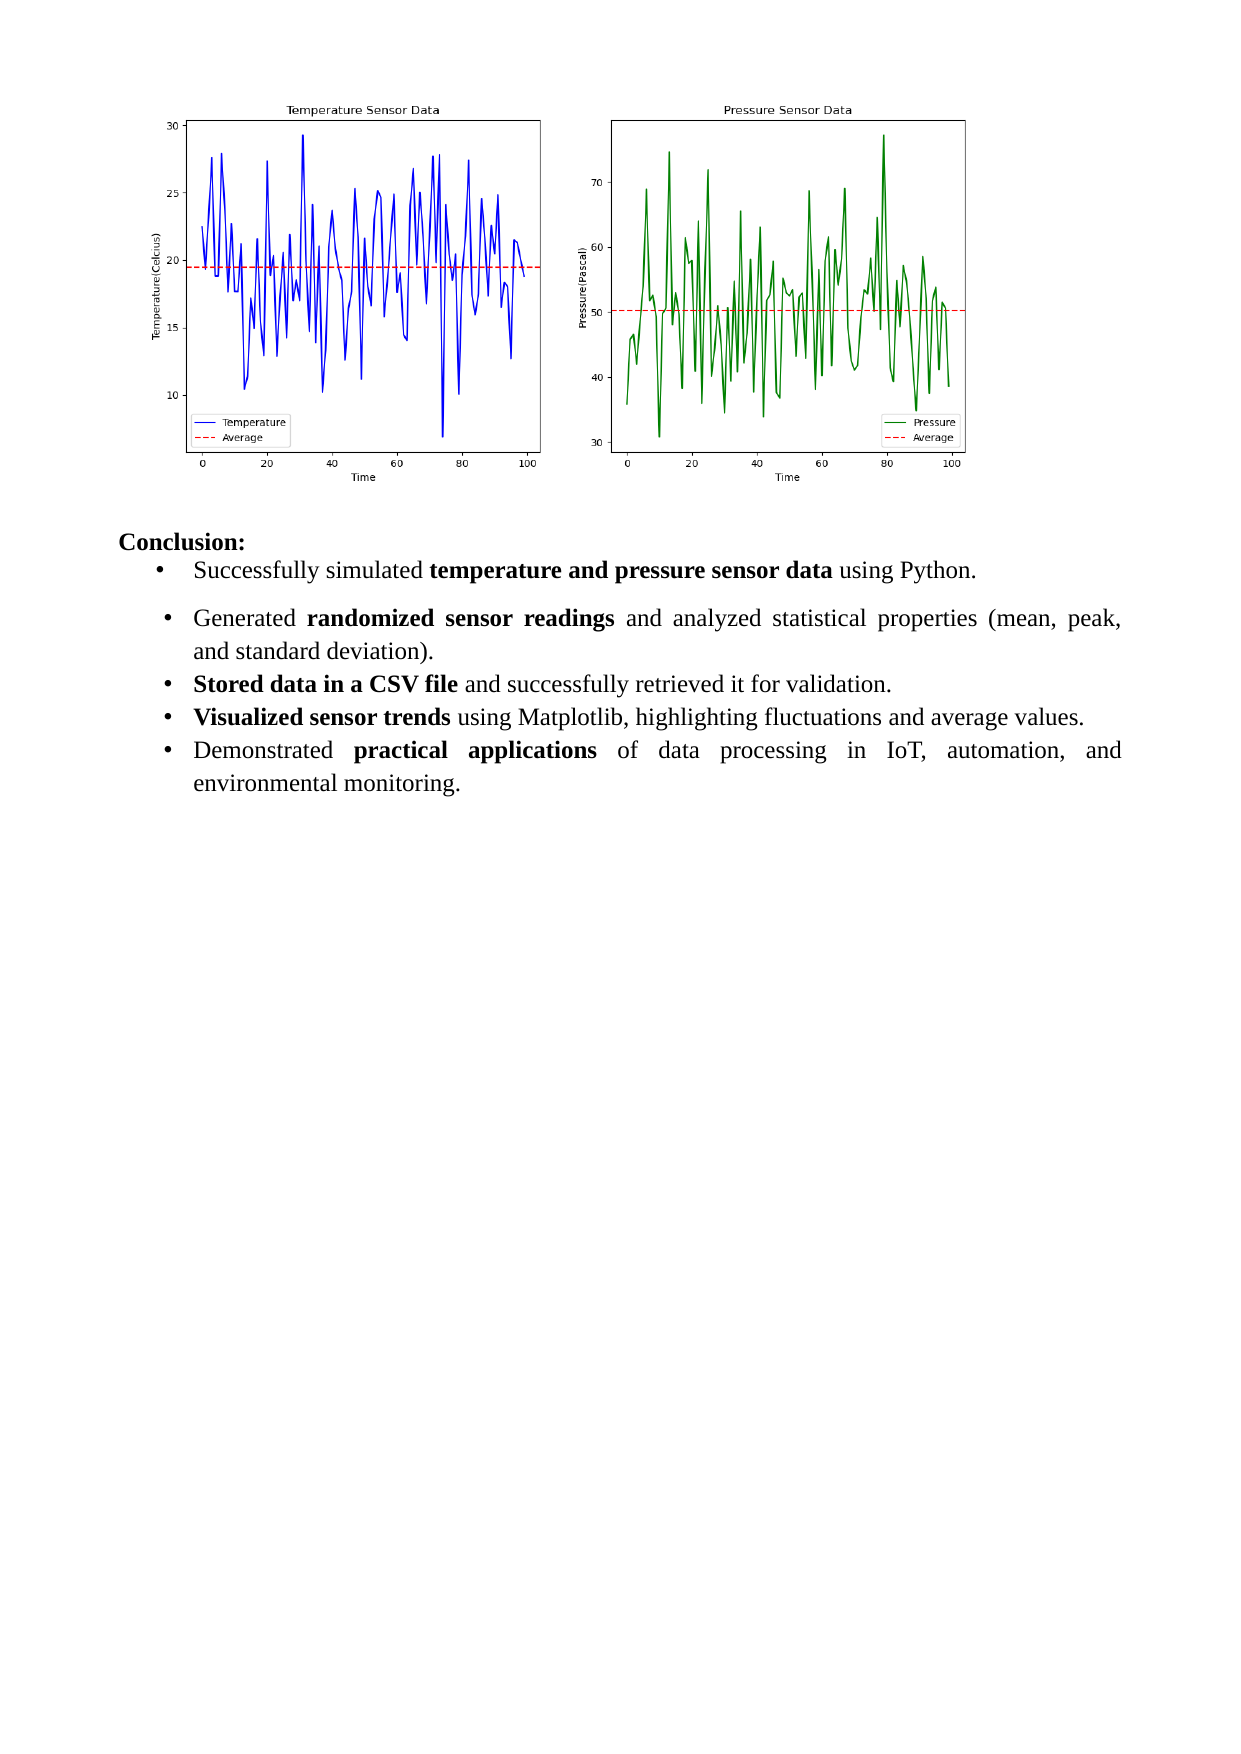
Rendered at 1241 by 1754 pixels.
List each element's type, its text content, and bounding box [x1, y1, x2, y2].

text Conclusion: [118, 527, 1122, 556]
list Stored data in a CSV file and successfully retrieved it for validation. [164, 669, 1122, 698]
list Successfully simulated temperature and pressure sensor data using Python. [156, 556, 1122, 584]
picture [125, 68, 1005, 499]
list Demonstrated practical applications of data processing in IoT, automation, and environmental monitoring. [164, 735, 1122, 797]
list Generated randomized sensor readings and analyzed statistical properties (mean, peak, and standard deviation). [164, 603, 1122, 665]
list Visualized sensor trends using Matplotlib, highlighting fluctuations and average values. [164, 702, 1122, 731]
